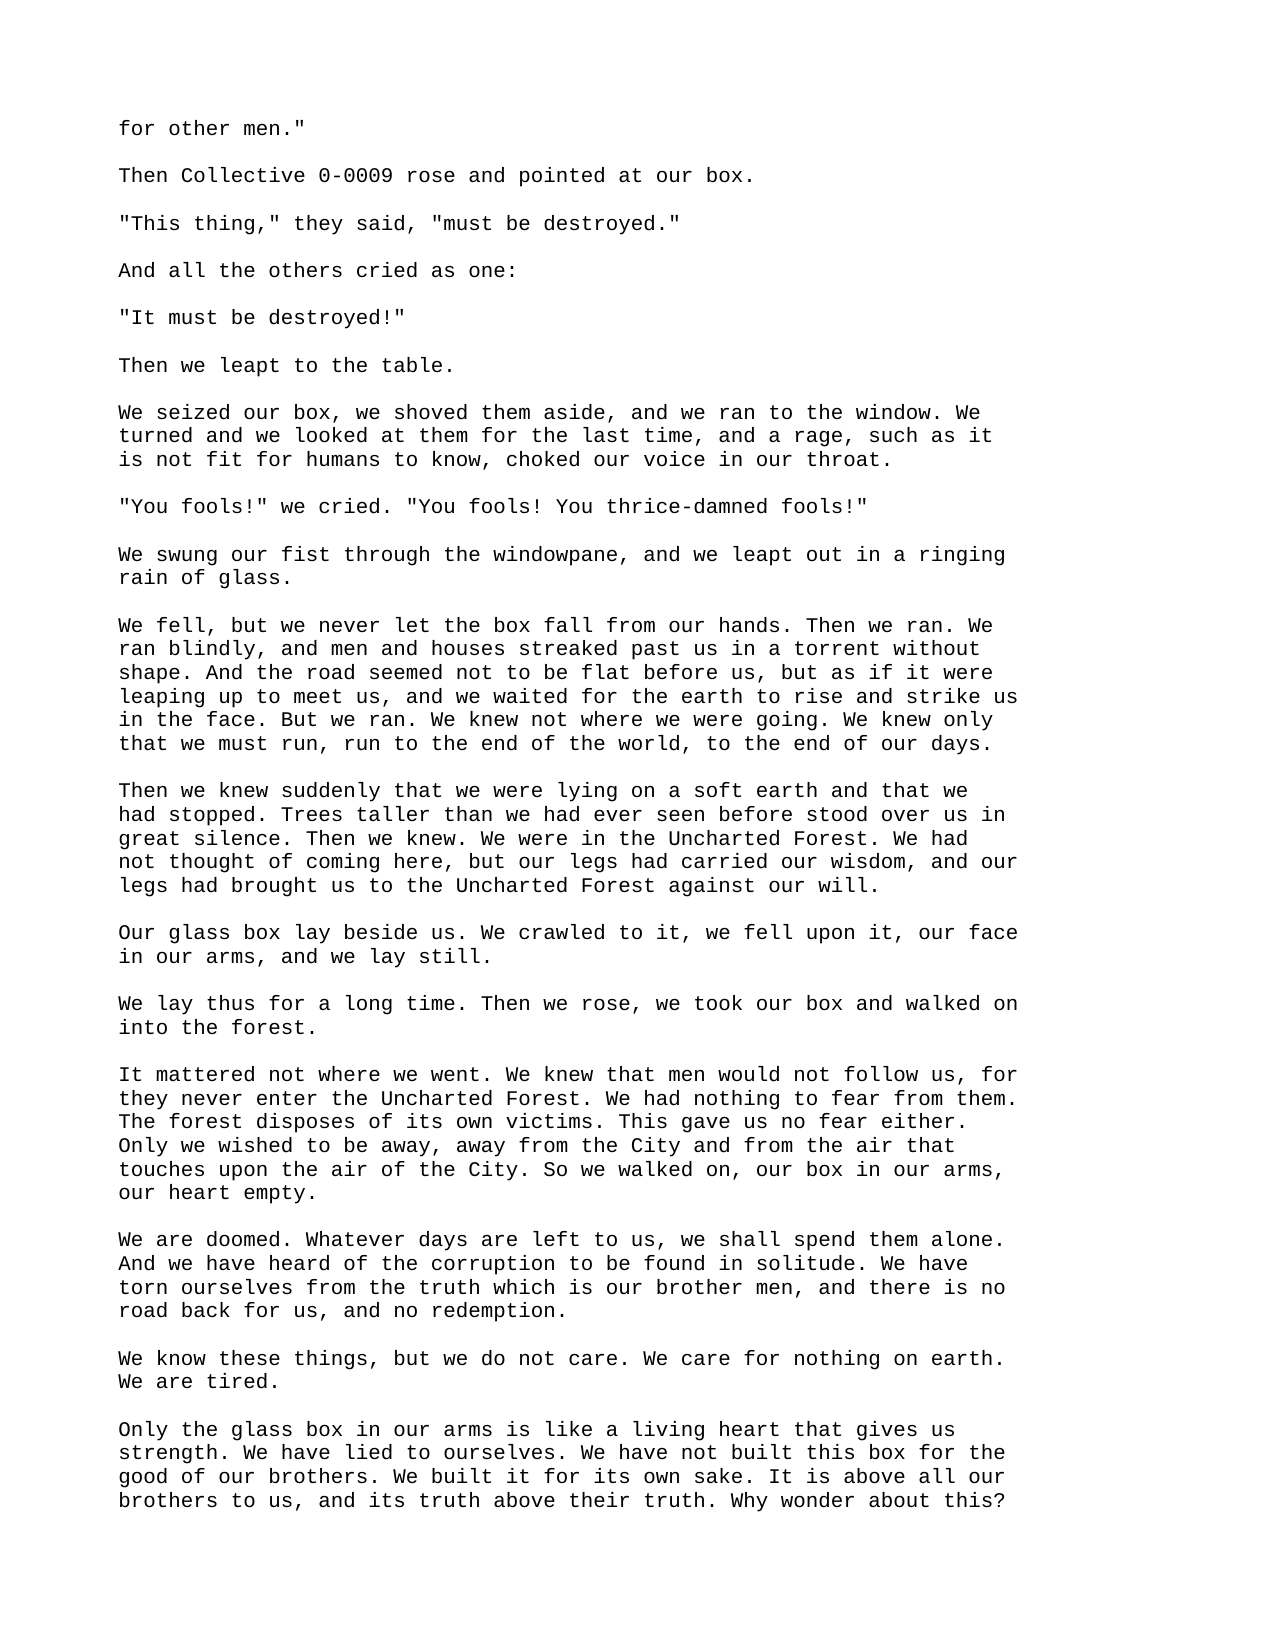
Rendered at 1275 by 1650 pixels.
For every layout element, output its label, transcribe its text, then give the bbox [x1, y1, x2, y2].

text for other men." [118, 118, 1157, 142]
text touches upon the air of the City. So we walked on, our box in our arms, [118, 1158, 1157, 1182]
text We are doomed. Whatever days are left to us, we shall spend them alone. [118, 1229, 1157, 1253]
text in the face. But we ran. We knew not where we were going. We knew only [118, 709, 1157, 733]
text leaping up to meet us, and we waited for the earth to rise and strike us [118, 686, 1157, 709]
text our heart empty. [118, 1182, 1157, 1206]
text "This thing," they said, "must be destroyed." [118, 213, 1157, 236]
text "You fools!" we cried. "You fools! You thrice-damned fools!" [118, 496, 1157, 520]
text torn ourselves from the truth which is our brother men, and there is no [118, 1277, 1157, 1300]
text It mattered not where we went. We knew that men would not follow us, for [118, 1064, 1157, 1088]
text And all the others cried as one: [118, 260, 1157, 284]
text Only we wished to be away, away from the City and from the air that [118, 1135, 1157, 1158]
text We lay thus for a long time. Then we rose, we took our box and walked on [118, 993, 1157, 1017]
text shape. And the road seemed not to be flat before us, but as if it were [118, 662, 1157, 686]
text strength. We have lied to ourselves. We have not built this box for the [118, 1442, 1157, 1466]
text ran blindly, and men and houses streaked past us in a torrent without [118, 638, 1157, 662]
text We seized our box, we shoved them aside, and we ran to the window. We [118, 402, 1157, 426]
text Only the glass box in our arms is like a living heart that gives us [118, 1419, 1157, 1442]
text legs had brought us to the Uncharted Forest against our will. [118, 875, 1157, 898]
text Then we leapt to the table. [118, 354, 1157, 378]
text We fell, but we never let the box fall from our hands. Then we ran. We [118, 615, 1157, 638]
text Then Collective 0-0009 rose and pointed at our box. [118, 165, 1157, 189]
text "It must be destroyed!" [118, 307, 1157, 331]
text rain of glass. [118, 567, 1157, 591]
text they never enter the Uncharted Forest. We had nothing to fear from them. [118, 1088, 1157, 1111]
text Then we knew suddenly that we were lying on a soft earth and that we [118, 780, 1157, 804]
text We are tired. [118, 1371, 1157, 1395]
text And we have heard of the corruption to be found in solitude. We have [118, 1253, 1157, 1277]
text Our glass box lay beside us. We crawled to it, we fell upon it, our face [118, 922, 1157, 946]
text is not fit for humans to know, choked our voice in our throat. [118, 449, 1157, 473]
text We swung our fist through the windowpane, and we leapt out in a ringing [118, 544, 1157, 567]
text brothers to us, and its truth above their truth. Why wonder about this? [118, 1489, 1157, 1513]
text that we must run, run to the end of the world, to the end of our days. [118, 733, 1157, 757]
text great silence. Then we knew. We were in the Uncharted Forest. We had [118, 827, 1157, 851]
text not thought of coming here, but our legs had carried our wisdom, and our [118, 851, 1157, 875]
text good of our brothers. We built it for its own sake. It is above all our [118, 1466, 1157, 1489]
text turned and we looked at them for the last time, and a rage, such as it [118, 426, 1157, 449]
text road back for us, and no redemption. [118, 1300, 1157, 1324]
text The forest disposes of its own victims. This gave us no fear either. [118, 1111, 1157, 1135]
text We know these things, but we do not care. We care for nothing on earth. [118, 1348, 1157, 1371]
text in our arms, and we lay still. [118, 946, 1157, 969]
text into the forest. [118, 1017, 1157, 1040]
text had stopped. Trees taller than we had ever seen before stood over us in [118, 804, 1157, 827]
